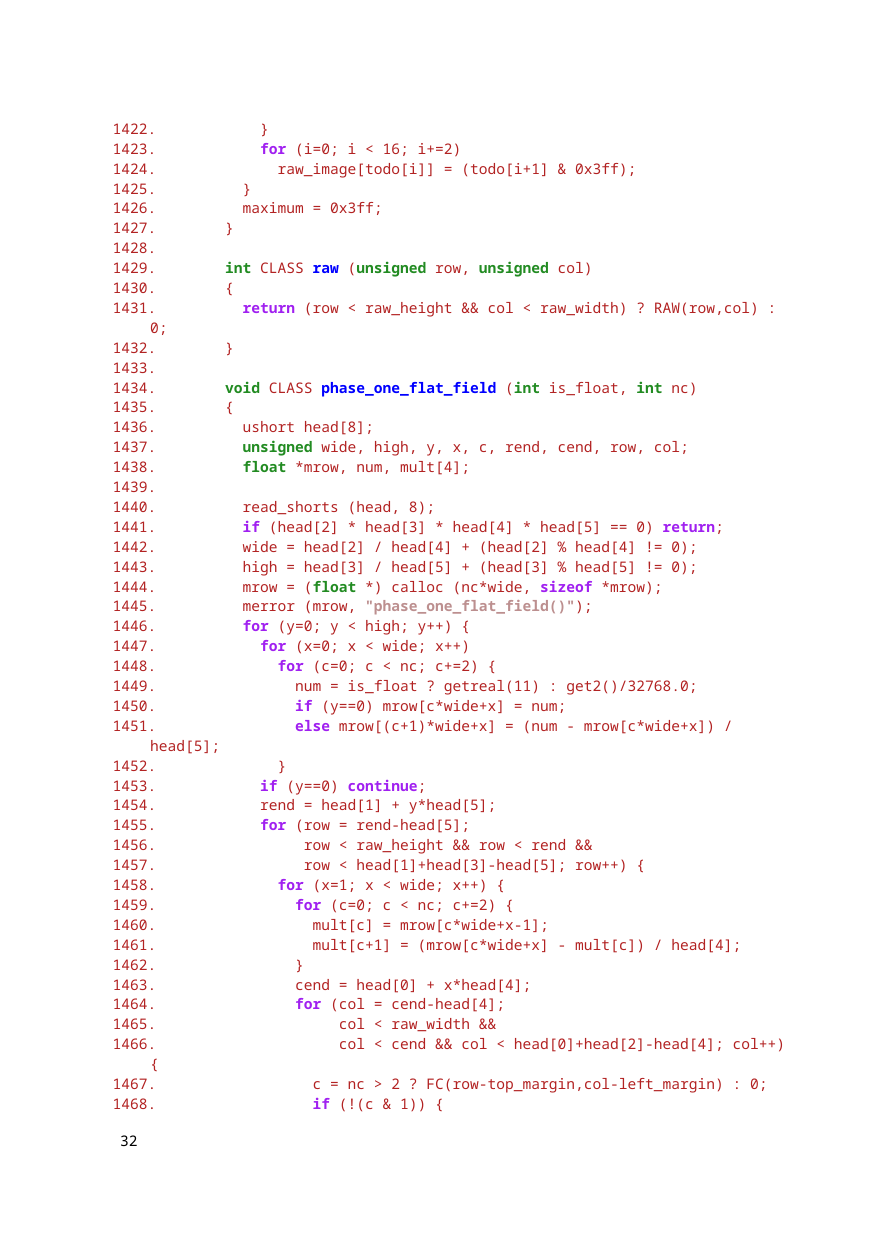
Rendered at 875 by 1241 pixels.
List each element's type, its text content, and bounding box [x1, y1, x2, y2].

list void CLASS phase_one_flat_field (int is_float, int nc) [112, 377, 799, 397]
list if (y==0) continue; [112, 775, 799, 795]
list for (x=0; x < wide; x++) [112, 636, 799, 656]
list return (row < raw_height && col < raw_width) ? RAW(row,col) : 0; [112, 298, 799, 338]
list int CLASS raw (unsigned row, unsigned col) [112, 258, 799, 278]
list if (head[2] * head[3] * head[4] * head[5] == 0) return; [112, 517, 799, 537]
list } [112, 178, 799, 198]
list if (y==0) mrow[c*wide+x] = num; [112, 696, 799, 716]
list merror (mrow, "phase_one_flat_field()"); [112, 596, 799, 616]
list } [112, 755, 799, 775]
list cend = head[0] + x*head[4]; [112, 974, 799, 994]
list } [112, 338, 799, 357]
list unsigned wide, high, y, x, c, rend, cend, row, col; [112, 437, 799, 457]
list } [112, 218, 799, 238]
list mult[c] = mrow[c*wide+x-1]; [112, 914, 799, 934]
list { [112, 397, 799, 417]
list for (c=0; c < nc; c+=2) { [112, 656, 799, 676]
list col < cend && col < head[0]+head[2]-head[4]; col++) { [112, 1034, 799, 1074]
list rend = head[1] + y*head[5]; [112, 795, 799, 815]
list col < raw_width && [112, 1014, 799, 1034]
list for (x=1; x < wide; x++) { [112, 875, 799, 895]
list float *mrow, num, mult[4]; [112, 457, 799, 477]
list num = is_float ? getreal(11) : get2()/32768.0; [112, 676, 799, 696]
list high = head[3] / head[5] + (head[3] % head[5] != 0); [112, 556, 799, 576]
list ushort head[8]; [112, 417, 799, 437]
list read_shorts (head, 8); [112, 497, 799, 517]
list row < head[1]+head[3]-head[5]; row++) { [112, 855, 799, 875]
list for (c=0; c < nc; c+=2) { [112, 895, 799, 914]
list else mrow[(c+1)*wide+x] = (num - mrow[c*wide+x]) / head[5]; [112, 716, 799, 755]
list } [112, 119, 799, 139]
list c = nc > 2 ? FC(row-top_margin,col-left_margin) : 0; [112, 1074, 799, 1094]
list mrow = (float *) calloc (nc*wide, sizeof *mrow); [112, 576, 799, 596]
list if (!(c & 1)) { [112, 1094, 799, 1113]
list raw_image[todo[i]] = (todo[i+1] & 0x3ff); [112, 158, 799, 178]
list { [112, 278, 799, 298]
list for (y=0; y < high; y++) { [112, 616, 799, 636]
list for (row = rend-head[5]; [112, 815, 799, 835]
list row < raw_height && row < rend && [112, 835, 799, 855]
list } [112, 954, 799, 974]
list wide = head[2] / head[4] + (head[2] % head[4] != 0); [112, 537, 799, 556]
list mult[c+1] = (mrow[c*wide+x] - mult[c]) / head[4]; [112, 934, 799, 954]
list maximum = 0x3ff; [112, 198, 799, 218]
list for (i=0; i < 16; i+=2) [112, 139, 799, 158]
list for (col = cend-head[4]; [112, 994, 799, 1014]
